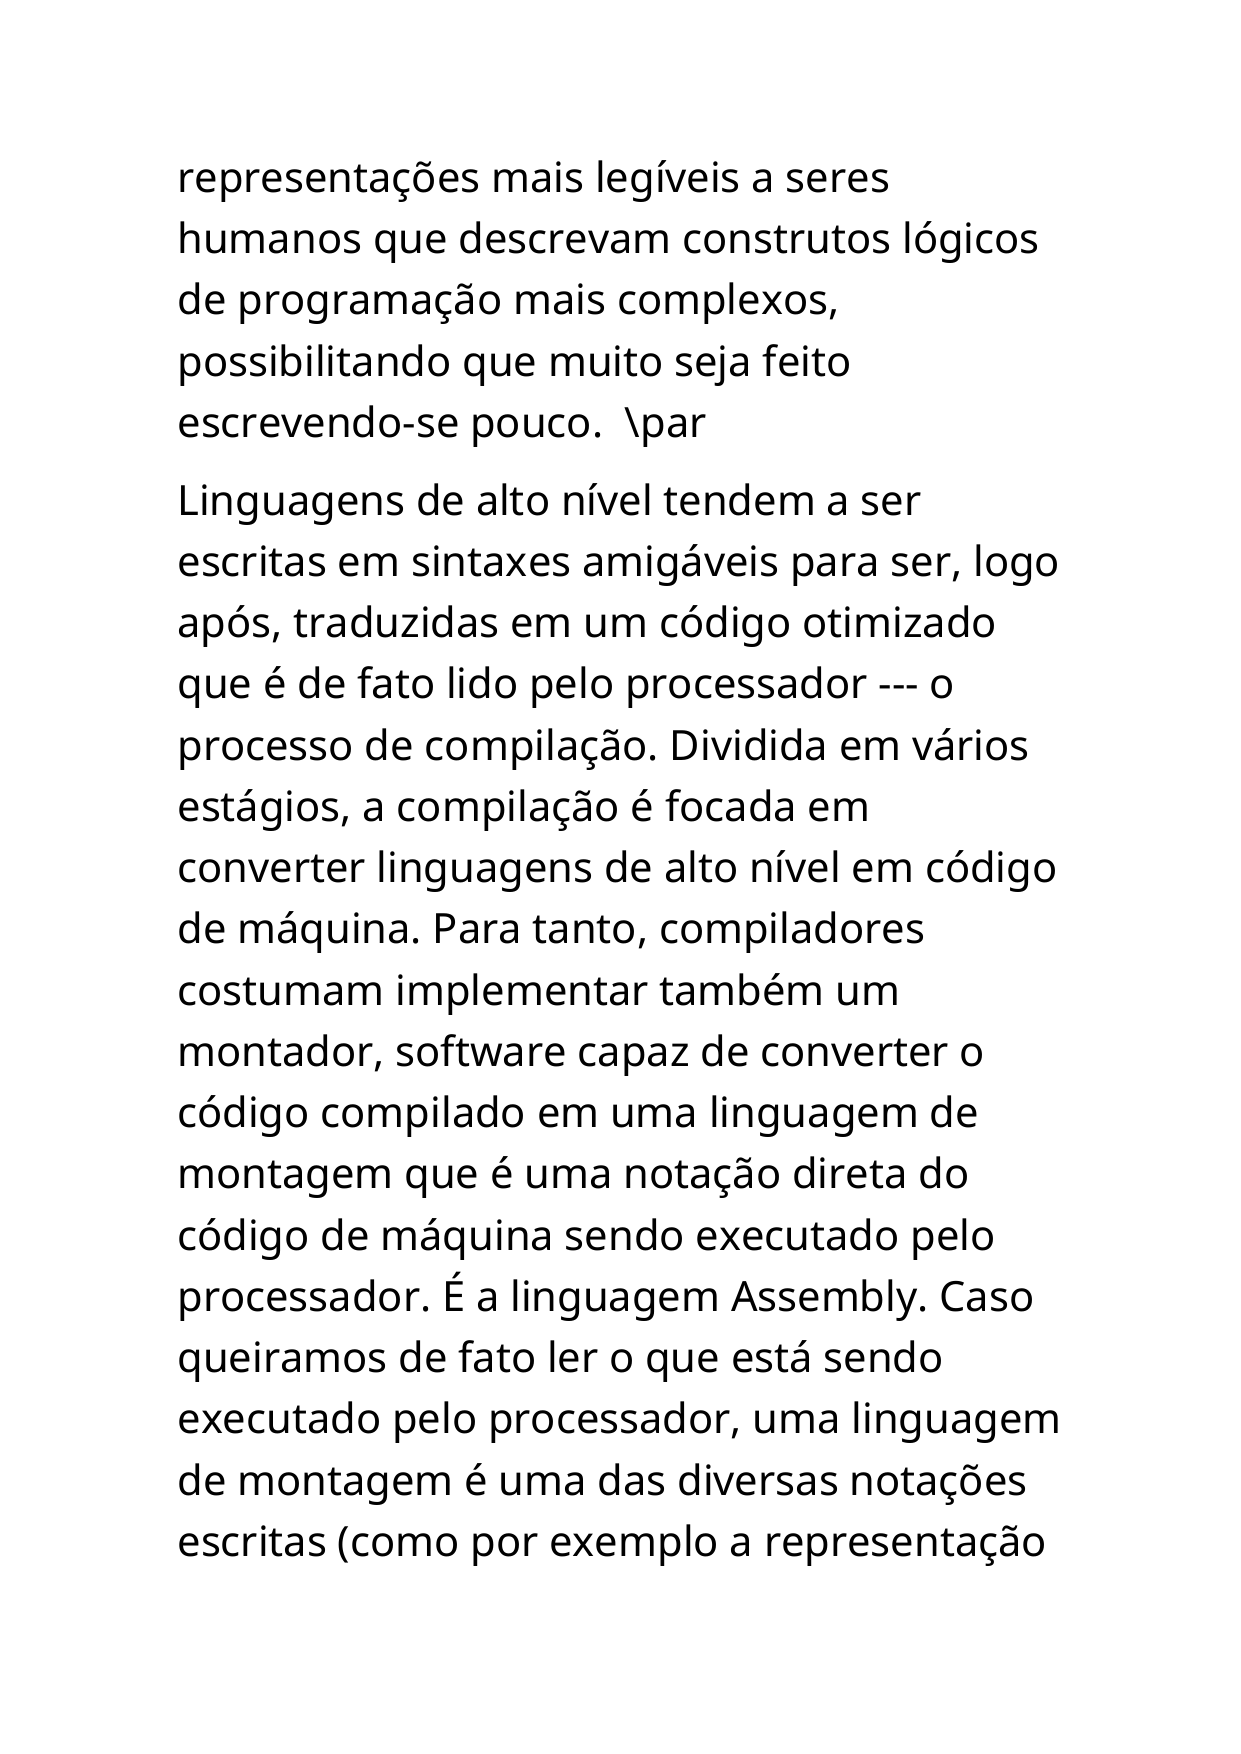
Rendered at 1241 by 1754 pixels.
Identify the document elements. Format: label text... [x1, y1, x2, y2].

text Linguagens de alto nível tendem a ser escritas em sintaxes amigáveis para ser, logo após, traduzidas em um código otimizado que é de fato lido pelo processador --- o processo de compilação. Dividida em vários estágios, a compilação é focada em converter linguagens de alto nível em código de máquina. Para tanto, compiladores costumam implementar também um montador, software capaz de converter o código compilado em uma linguagem de montagem que é uma notação direta do código de máquina sendo executado pelo processador. É a linguagem Assembly. Caso queiramos de fato ler o que está sendo executado pelo processador, uma linguagem de montagem é uma das diversas notações escritas (como por exemplo a representação [177, 471, 1063, 1568]
text representações mais legíveis a seres humanos que descrevam construtos lógicos de programação mais complexos, possibilitando que muito seja feito escrevendo-se pouco. \par [177, 148, 1063, 449]
